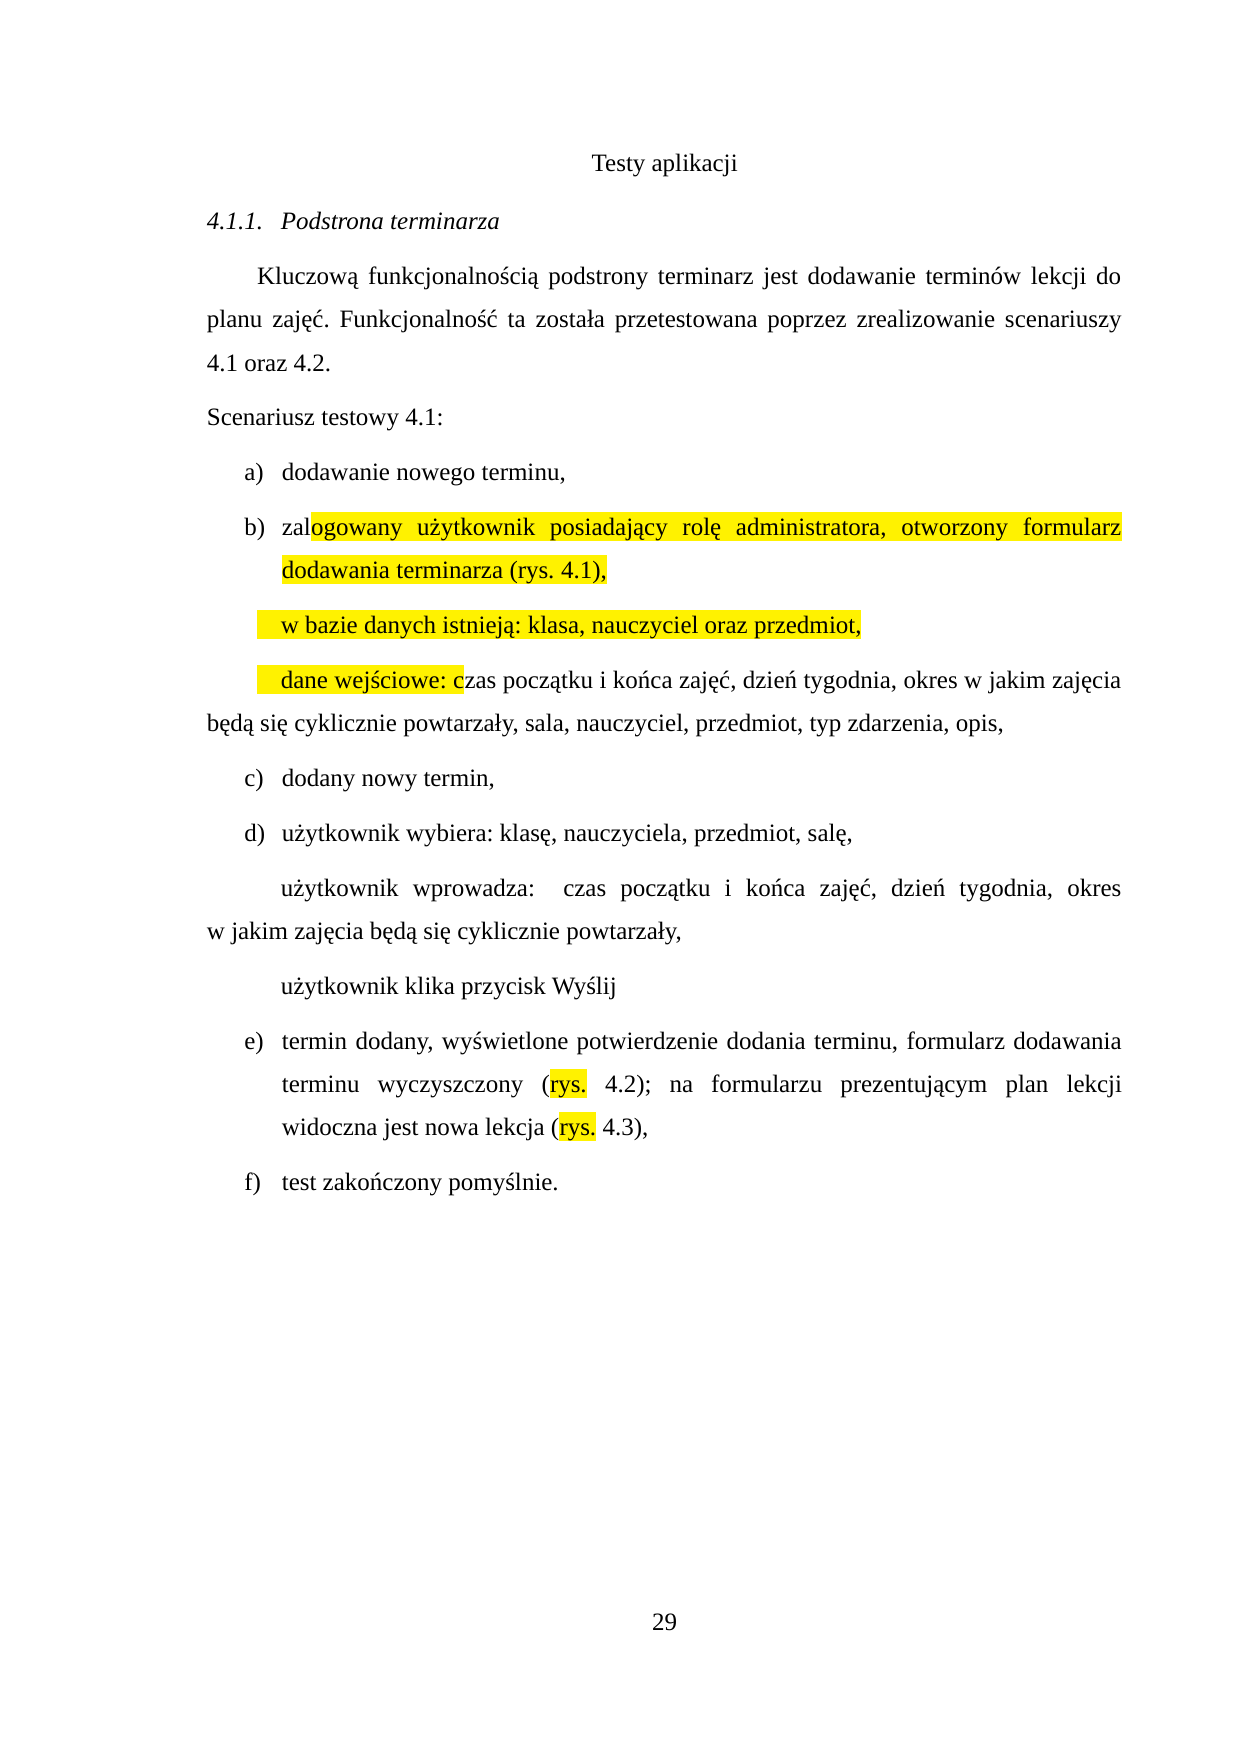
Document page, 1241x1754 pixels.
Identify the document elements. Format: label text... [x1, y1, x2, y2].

list dodany nowy termin, [244, 763, 1122, 792]
subtitle Podstrona terminarza [207, 206, 1122, 234]
text w bazie danych istnieją: klasa, nauczyciel oraz przedmiot, [207, 610, 1122, 639]
list dodawanie nowego terminu, [244, 457, 1122, 486]
text użytkownik klika przycisk Wyślij [207, 971, 1122, 1000]
text użytkownik wprowadza: czas początku i końca zajęć, dzień tygodnia, okres w jakim zajęcia będą się cyklicznie powtarzały, [207, 873, 1122, 945]
list test zakończony pomyślnie. [244, 1167, 1122, 1196]
list użytkownik wybiera: klasę, nauczyciela, przedmiot, salę, [244, 818, 1122, 847]
list zalogowany użytkownik posiadający rolę administratora, otworzony formularz dodawania terminarza (rys. 4.1), [244, 512, 1122, 584]
list termin dodany, wyświetlone potwierdzenie dodania terminu, formularz dodawania terminu wyczyszczony (rys. 4.2); na formularzu prezentującym plan lekcji widoczna jest nowa lekcja (rys. 4.3), [244, 1026, 1122, 1141]
text dane wejściowe: czas początku i końca zajęć, dzień tygodnia, okres w jakim zajęcia będą się cyklicznie powtarzały, sala, nauczyciel, przedmiot, typ zdarzenia, opis, [207, 665, 1122, 737]
text Scenariusz testowy 4.1: [207, 402, 1122, 431]
text Kluczową funkcjonalnością podstrony terminarz jest dodawanie terminów lekcji do planu zajęć. Funkcjonalność ta została przetestowana poprzez zrealizowanie scenariuszy 4.1 oraz 4.2. [207, 261, 1122, 376]
